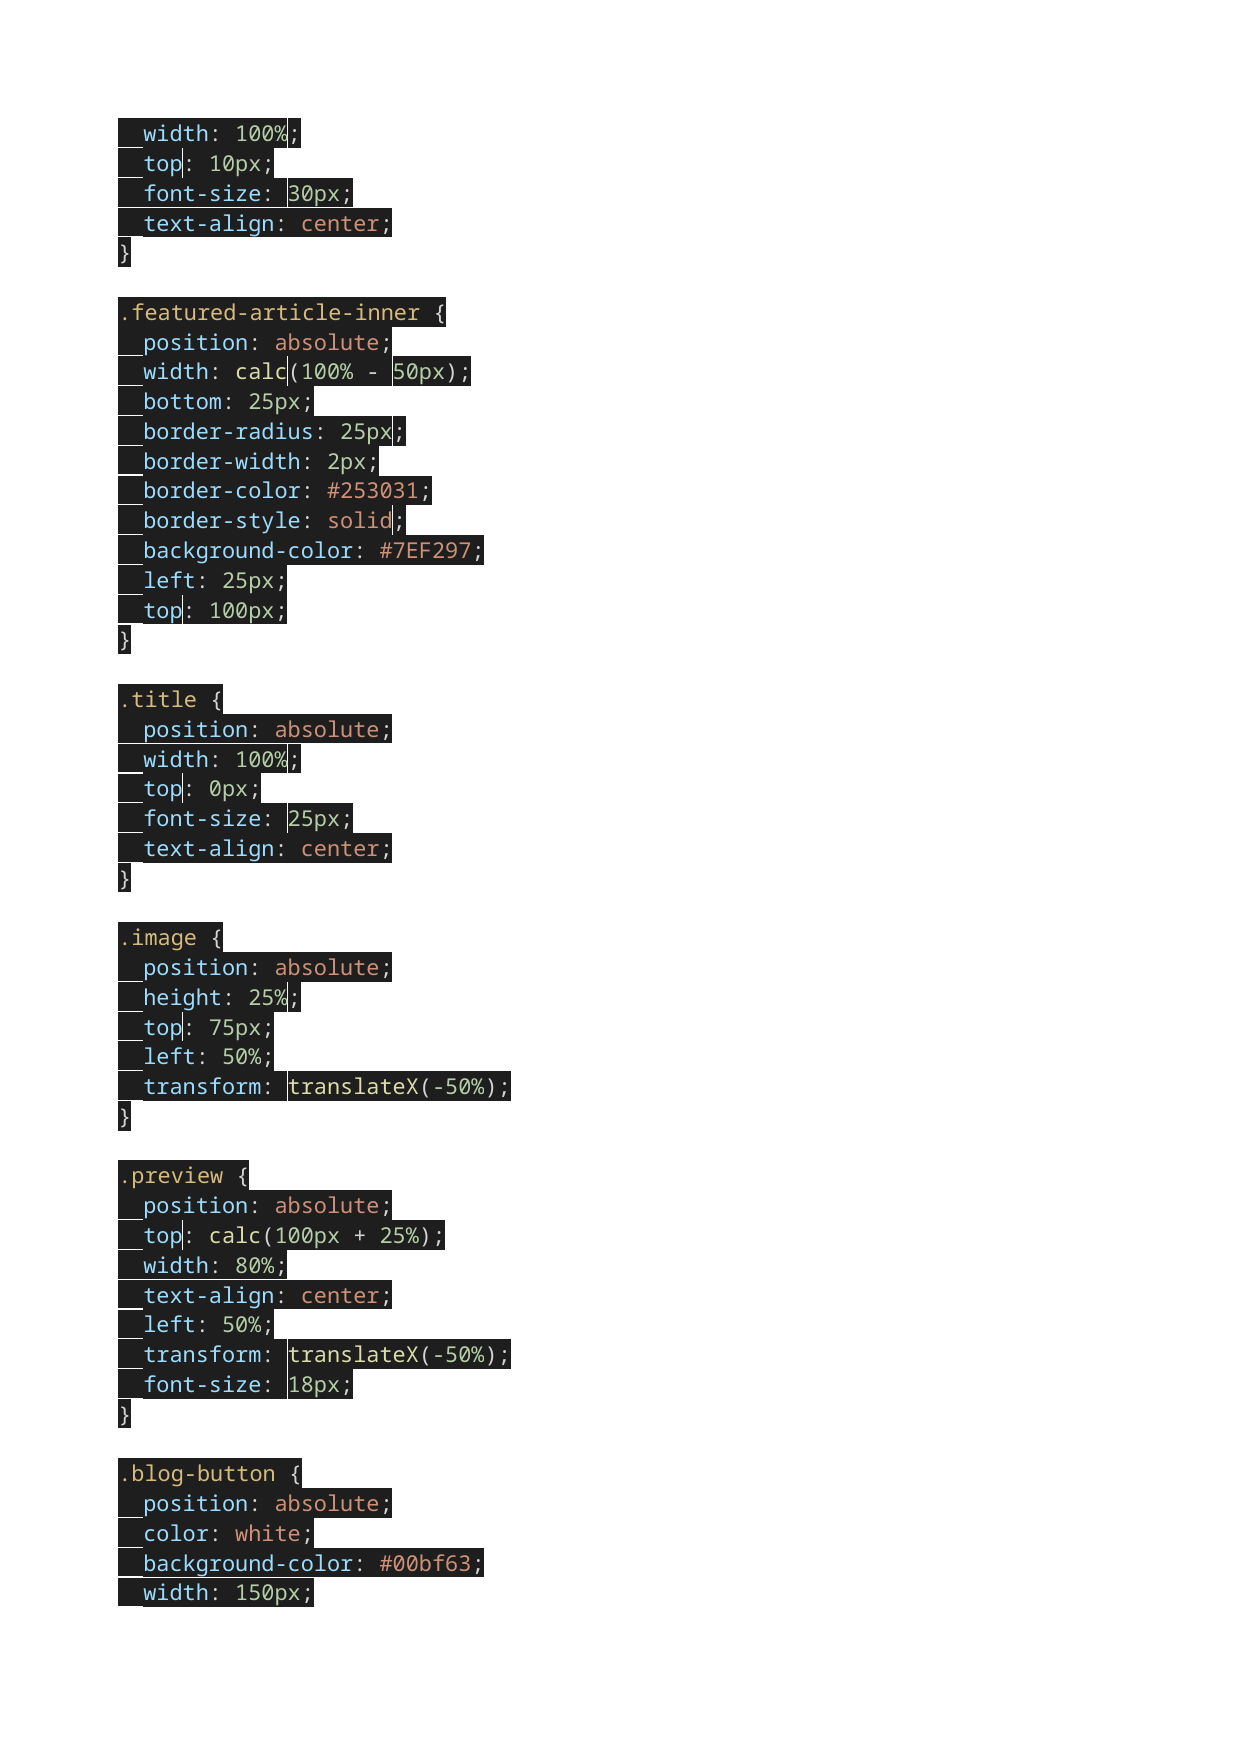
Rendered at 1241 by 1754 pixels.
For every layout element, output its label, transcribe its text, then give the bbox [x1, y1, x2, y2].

text text-align: center; [118, 207, 1122, 237]
text left: 50%; [118, 1309, 1122, 1339]
text text-align: center; [118, 833, 1122, 863]
text font-size: 18px; [118, 1369, 1122, 1399]
text text-align: center; [118, 1279, 1122, 1309]
text top: 100px; [118, 595, 1122, 624]
text } [118, 863, 1122, 892]
text border-width: 2px; [118, 446, 1122, 476]
text transform: translateX(-50%); [118, 1339, 1122, 1369]
text } [118, 237, 1122, 267]
text position: absolute; [118, 327, 1122, 356]
text transform: translateX(-50%); [118, 1071, 1122, 1101]
text .blog-button { [118, 1458, 1122, 1488]
text width: calc(100% - 50px); [118, 356, 1122, 386]
text background-color: #7EF297; [118, 535, 1122, 565]
text position: absolute; [118, 1190, 1122, 1220]
text background-color: #00bf63; [118, 1548, 1122, 1577]
text border-style: solid; [118, 505, 1122, 535]
text font-size: 25px; [118, 803, 1122, 833]
text .image { [118, 922, 1122, 952]
text .title { [118, 684, 1122, 714]
text top: calc(100px + 25%); [118, 1220, 1122, 1250]
text width: 100%; [118, 118, 1122, 148]
text top: 75px; [118, 1012, 1122, 1041]
text height: 25%; [118, 982, 1122, 1012]
text .preview { [118, 1160, 1122, 1190]
text position: absolute; [118, 714, 1122, 743]
text width: 80%; [118, 1250, 1122, 1279]
text left: 50%; [118, 1041, 1122, 1071]
text top: 10px; [118, 148, 1122, 178]
text left: 25px; [118, 565, 1122, 595]
text bottom: 25px; [118, 386, 1122, 416]
text position: absolute; [118, 952, 1122, 982]
text width: 100%; [118, 743, 1122, 773]
text } [118, 1399, 1122, 1428]
text } [118, 624, 1122, 654]
text position: absolute; [118, 1488, 1122, 1518]
text top: 0px; [118, 773, 1122, 803]
text } [118, 1101, 1122, 1131]
text font-size: 30px; [118, 178, 1122, 207]
text width: 150px; [118, 1577, 1122, 1607]
text border-color: #253031; [118, 476, 1122, 505]
text color: white; [118, 1518, 1122, 1548]
text border-radius: 25px; [118, 416, 1122, 446]
text .featured-article-inner { [118, 297, 1122, 327]
